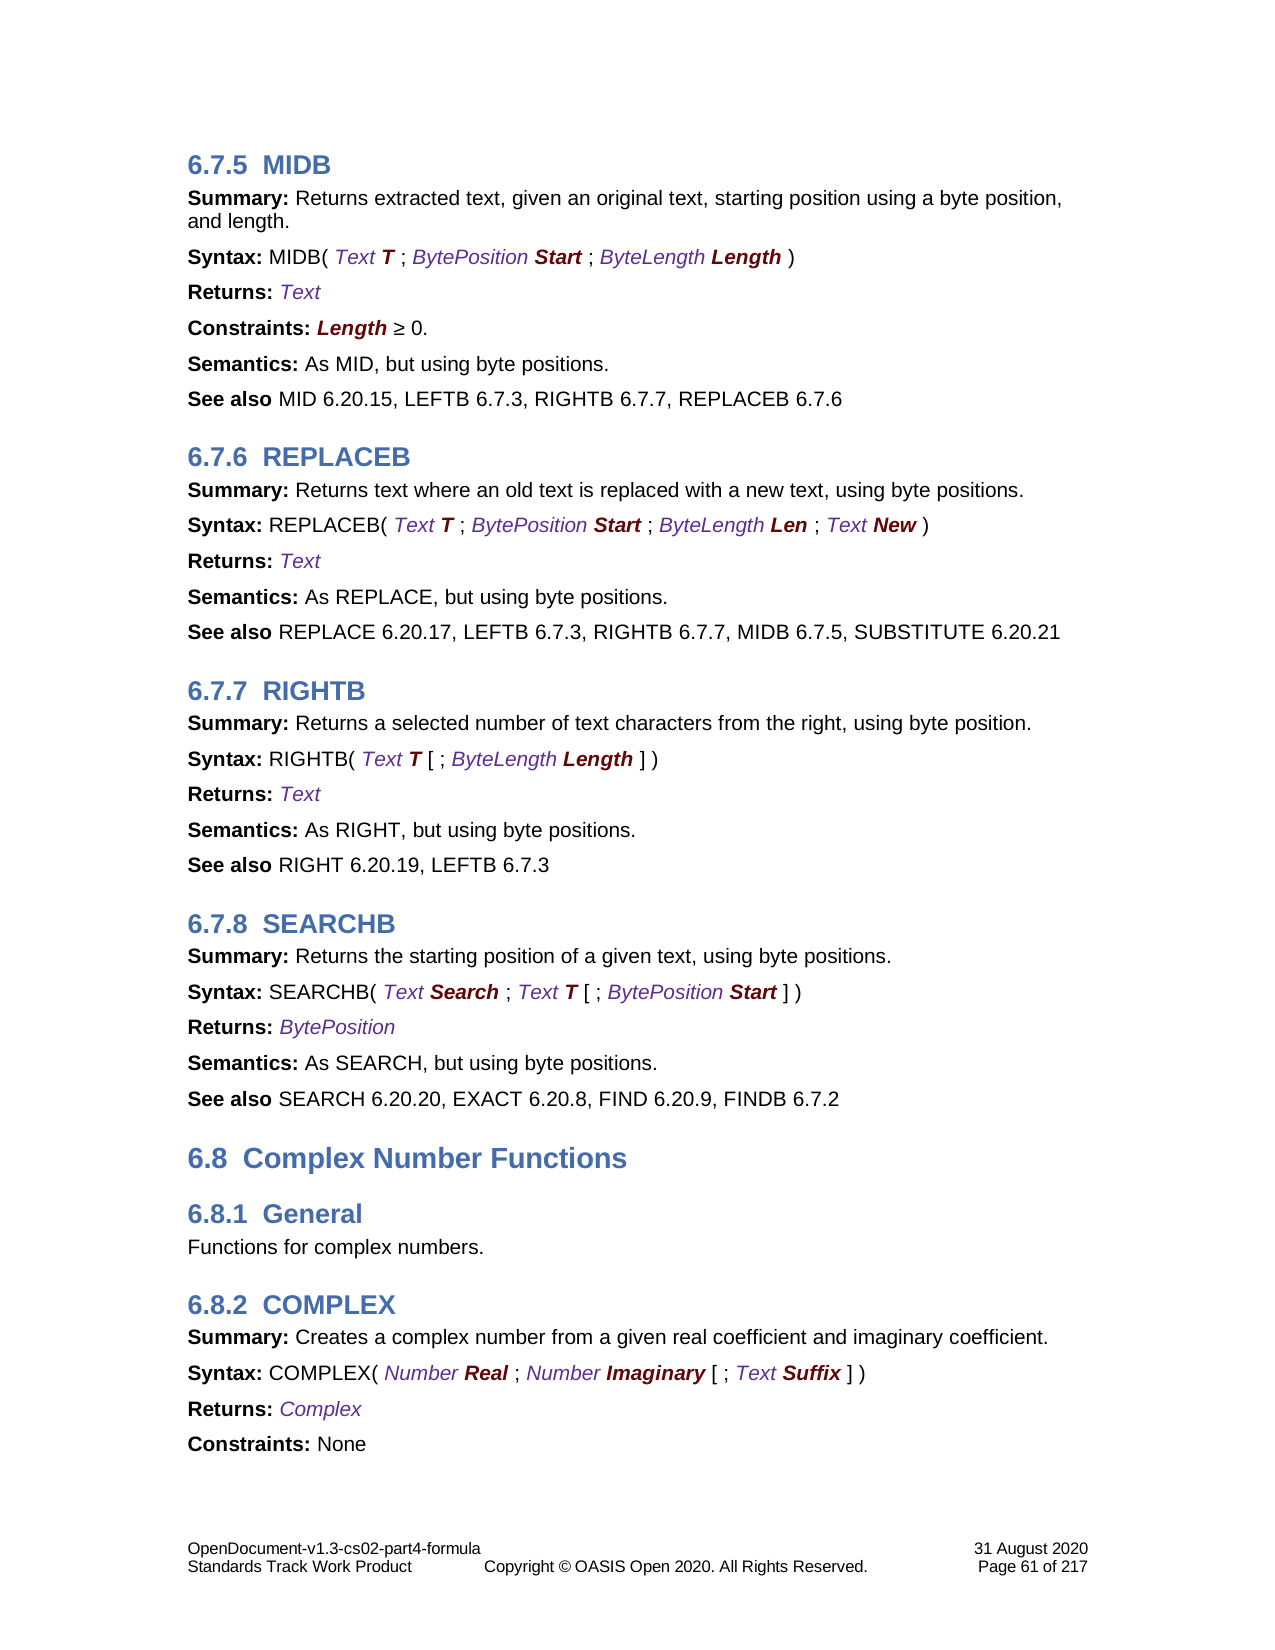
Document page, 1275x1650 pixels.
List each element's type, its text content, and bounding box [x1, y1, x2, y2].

text Summary: Returns extracted text, given an original text, starting position using a byte position, and length. [187, 186, 1088, 233]
text Returns: BytePosition [187, 1016, 1088, 1039]
text Syntax: SEARCHB( Text Search ; Text T [ ; BytePosition Start ] ) [187, 980, 1088, 1004]
subtitle MIDB [187, 150, 1088, 180]
text Returns: Complex [187, 1397, 1088, 1421]
text See also RIGHT 6.20.19, LEFTB 6.7.3 [187, 854, 1088, 877]
text Syntax: COMPLEX( Number Real ; Number Imaginary [ ; Text Suffix ] ) [187, 1361, 1088, 1385]
text Syntax: REPLACEB( Text T ; BytePosition Start ; ByteLength Len ; Text New ) [187, 514, 1088, 537]
subtitle General [187, 1199, 1088, 1229]
text Returns: Text [187, 281, 1088, 304]
text See also REPLACE 6.20.17, LEFTB 6.7.3, RIGHTB 6.7.7, MIDB 6.7.5, SUBSTITUTE 6.20.21 [187, 621, 1088, 644]
text Returns: Text [187, 783, 1088, 806]
text Semantics: As MID, but using byte positions. [187, 352, 1088, 376]
text Syntax: RIGHTB( Text T [ ; ByteLength Length ] ) [187, 747, 1088, 771]
text Semantics: As REPLACE, but using byte positions. [187, 585, 1088, 609]
text Constraints: None [187, 1433, 1088, 1456]
subtitle SEARCHB [187, 908, 1088, 938]
text Constraints: Length ≥ 0. [187, 316, 1088, 340]
text Summary: Returns a selected number of text characters from the right, using byte position. [187, 711, 1088, 735]
text Functions for complex numbers. [187, 1235, 1088, 1259]
text Summary: Returns the starting position of a given text, using byte positions. [187, 944, 1088, 968]
subtitle RIGHTB [187, 675, 1088, 705]
text See also SEARCH 6.20.20, EXACT 6.20.8, FIND 6.20.9, FINDB 6.7.2 [187, 1087, 1088, 1111]
subtitle REPLACEB [187, 442, 1088, 472]
text Semantics: As RIGHT, but using byte positions. [187, 818, 1088, 842]
text Syntax: MIDB( Text T ; BytePosition Start ; ByteLength Length ) [187, 245, 1088, 269]
text See also MID 6.20.15, LEFTB 6.7.3, RIGHTB 6.7.7, REPLACEB 6.7.6 [187, 388, 1088, 411]
subtitle COMPLEX [187, 1290, 1088, 1320]
subtitle Complex Number Functions [187, 1142, 1088, 1174]
text Summary: Creates a complex number from a given real coefficient and imaginary coefficient. [187, 1326, 1088, 1349]
text Summary: Returns text where an old text is replaced with a new text, using byte positions. [187, 478, 1088, 502]
text Returns: Text [187, 549, 1088, 573]
text Semantics: As SEARCH, but using byte positions. [187, 1051, 1088, 1075]
